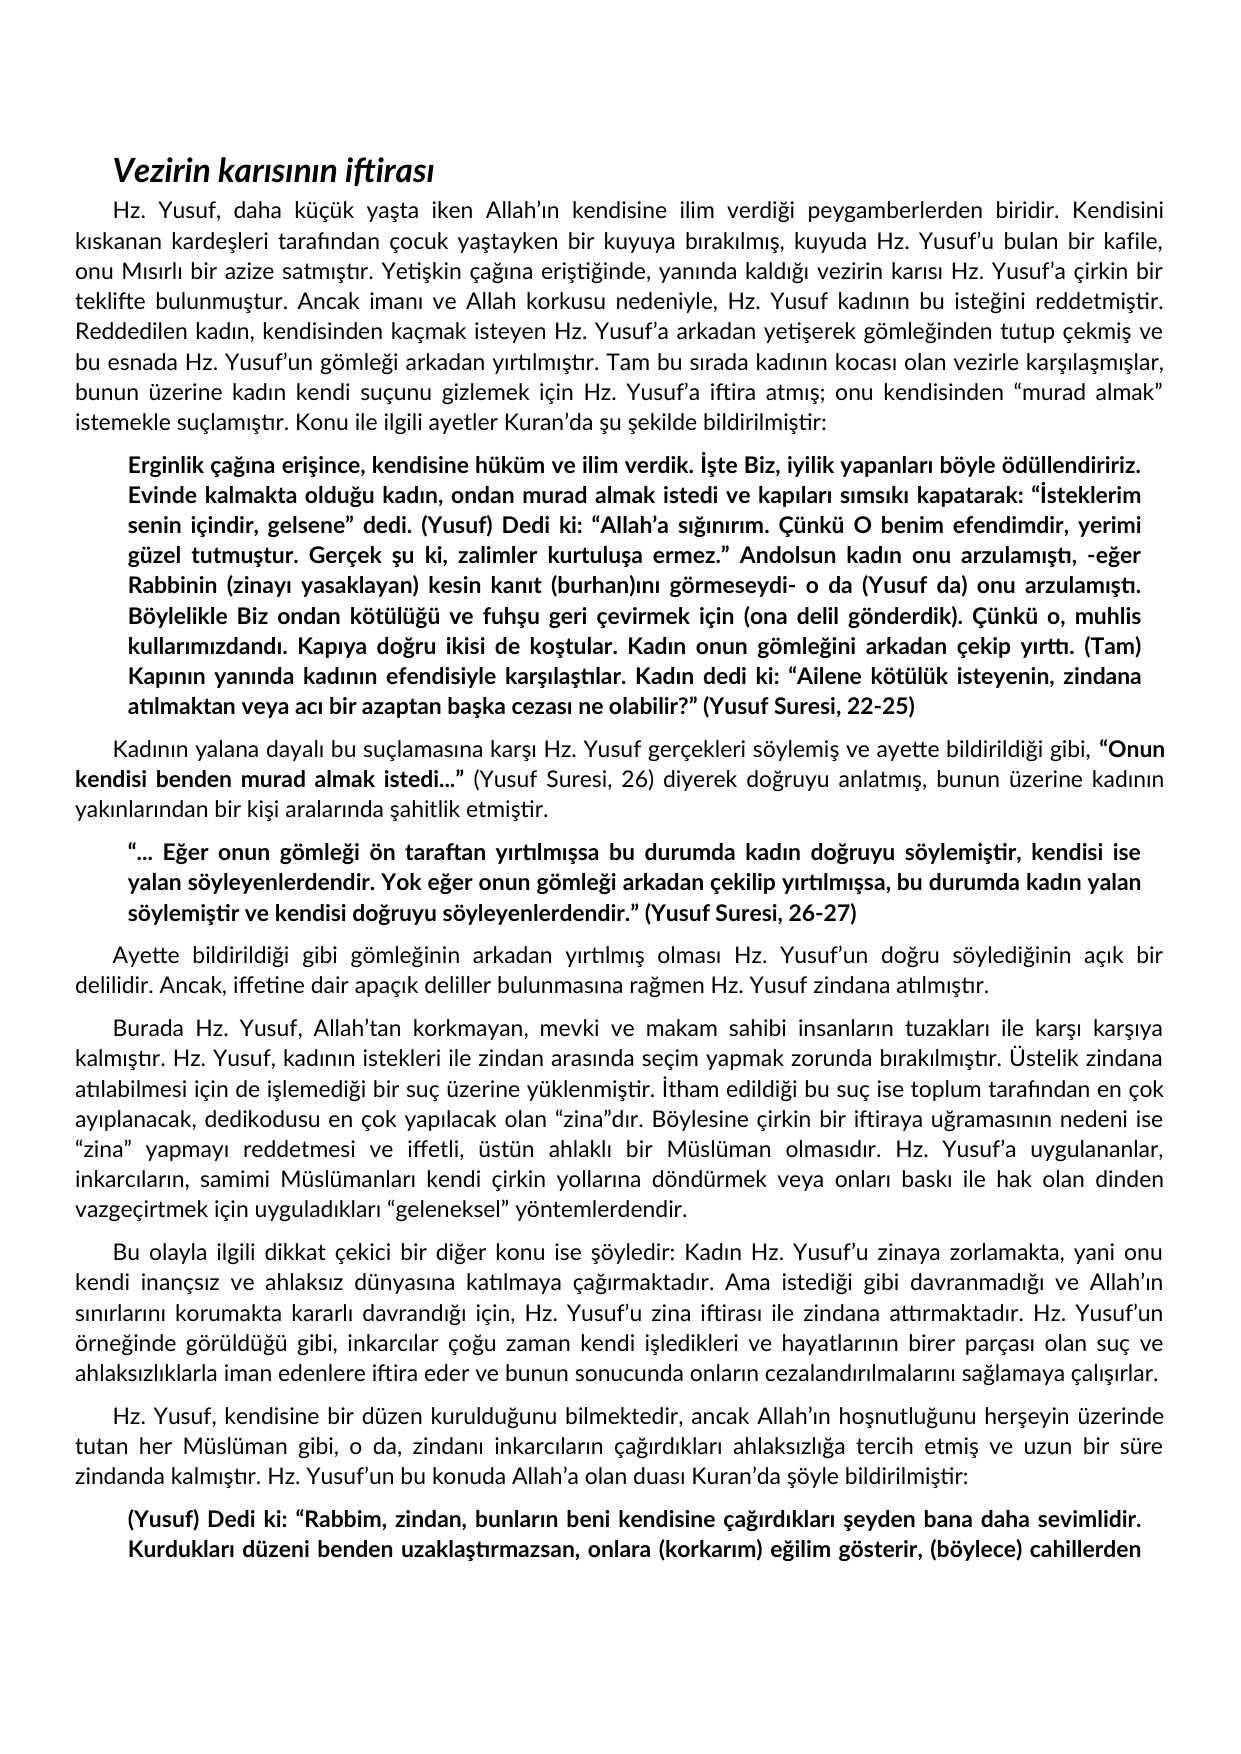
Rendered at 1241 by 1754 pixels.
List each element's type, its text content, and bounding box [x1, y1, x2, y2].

text “... Eğer onun gömleği ön taraftan yırtılmışsa bu durumda kadın doğruyu söylemiştir, kendisi ise yalan söyleyenlerdendir. Yok eğer onun gömleği arkadan çekilip yırtılmışsa, bu durumda kadın yalan söylemiştir ve kendisi doğruyu söyleyenlerdendir.” (Yusuf Suresi, 26-27) [128, 838, 1143, 926]
subtitle Vezirin karısının iftirası [112, 150, 1165, 190]
text Hz. Yusuf, daha küçük yaşta iken Allah’ın kendisine ilim verdiği peygamberlerden biridir. Kendisini kıskanan kardeşleri tarafından çocuk yaştayken bir kuyuya bırakılmış, kuyuda Hz. Yusuf’u bulan bir kafile, onu Mısırlı bir azize satmıştır. Yetişkin çağına eriştiğinde, yanında kaldığı vezirin karısı Hz. Yusuf’a çirkin bir teklifte bulunmuştur. Ancak imanı ve Allah korkusu nedeniyle, Hz. Yusuf kadının bu isteğini reddetmiştir. Reddedilen kadın, kendisinden kaçmak isteyen Hz. Yusuf’a arkadan yetişerek gömleğinden tutup çekmiş ve bu esnada Hz. Yusuf’un gömleği arkadan yırtılmıştır. Tam bu sırada kadının kocası olan vezirle karşılaşmışlar, bunun üzerine kadın kendi suçunu gizlemek için Hz. Yusuf’a iftira atmış; onu kendisinden “murad almak” istemekle suçlamıştır. Konu ile ilgili ayetler Kuran’da şu şekilde bildirilmiştir: [75, 196, 1165, 435]
text Bu olayla ilgili dikkat çekici bir diğer konu ise şöyledir: Kadın Hz. Yusuf’u zinaya zorlamakta, yani onu kendi inançsız ve ahlaksız dünyasına katılmaya çağırmaktadır. Ama istediği gibi davranmadığı ve Allah’ın sınırlarını korumakta kararlı davrandığı için, Hz. Yusuf’u zina iftirası ile zindana attırmaktadır. Hz. Yusuf’un örneğinde görüldüğü gibi, inkarcılar çoğu zaman kendi işledikleri ve hayatlarının birer parçası olan suç ve ahlaksızlıklarla iman edenlere iftira eder ve bunun sonucunda onların cezalandırılmalarını sağlamaya çalışırlar. [75, 1238, 1165, 1386]
text Hz. Yusuf, kendisine bir düzen kurulduğunu bilmektedir, ancak Allah’ın hoşnutluğunu herşeyin üzerinde tutan her Müslüman gibi, o da, zindanı inkarcıların çağırdıkları ahlaksızlığa tercih etmiş ve uzun bir süre zindanda kalmıştır. Hz. Yusuf’un bu konuda Allah’a olan duası Kuran’da şöyle bildirilmiştir: [75, 1401, 1165, 1489]
text Erginlik çağına erişince, kendisine hüküm ve ilim verdik. İşte Biz, iyilik yapanları böyle ödüllendiririz. Evinde kalmakta olduğu kadın, ondan murad almak istedi ve kapıları sımsıkı kapatarak: “İsteklerim senin içindir, gelsene” dedi. (Yusuf) Dedi ki: “Allah’a sığınırım. Çünkü O benim efendimdir, yerimi güzel tutmuştur. Gerçek şu ki, zalimler kurtuluşa ermez.” Andolsun kadın onu arzulamıştı, -eğer Rabbinin (zinayı yasaklayan) kesin kanıt (burhan)ını görmeseydi- o da (Yusuf da) onu arzulamıştı. Böylelikle Biz ondan kötülüğü ve fuhşu geri çevirmek için (ona delil gönderdik). Çünkü o, muhlis kullarımızdandı. Kapıya doğru ikisi de koştular. Kadın onun gömleğini arkadan çekip yırttı. (Tam) Kapının yanında kadının efendisiyle karşılaştılar. Kadın dedi ki: “Ailene kötülük isteyenin, zindana atılmaktan veya acı bir azaptan başka cezası ne olabilir?” (Yusuf Suresi, 22-25) [128, 450, 1143, 719]
text Ayette bildirildiği gibi gömleğinin arkadan yırtılmış olması Hz. Yusuf’un doğru söylediğinin açık bir delilidir. Ancak, iffetine dair apaçık deliller bulunmasına rağmen Hz. Yusuf zindana atılmıştır. [75, 941, 1165, 999]
text Kadının yalana dayalı bu suçlamasına karşı Hz. Yusuf gerçekleri söylemiş ve ayette bildirildiği gibi, “Onun kendisi benden murad almak istedi...” (Yusuf Suresi, 26) diyerek doğruyu anlatmış, bunun üzerine kadının yakınlarından bir kişi aralarında şahitlik etmiştir. [75, 735, 1165, 823]
text Burada Hz. Yusuf, Allah’tan korkmayan, mevki ve makam sahibi insanların tuzakları ile karşı karşıya kalmıştır. Hz. Yusuf, kadının istekleri ile zindan arasında seçim yapmak zorunda bırakılmıştır. Üstelik zindana atılabilmesi için de işlemediği bir suç üzerine yüklenmiştir. İtham edildiği bu suç ise toplum tarafından en çok ayıplanacak, dedikodusu en çok yapılacak olan “zina”dır. Böylesine çirkin bir iftiraya uğramasının nedeni ise “zina” yapmayı reddetmesi ve iffetli, üstün ahlaklı bir Müslüman olmasıdır. Hz. Yusuf’a uygulananlar, inkarcıların, samimi Müslümanları kendi çirkin yollarına döndürmek veya onları baskı ile hak olan dinden vazgeçirtmek için uyguladıkları “geleneksel” yöntemlerdendir. [75, 1014, 1165, 1223]
text (Yusuf) Dedi ki: “Rabbim, zindan, bunların beni kendisine çağırdıkları şeyden bana daha sevimlidir. Kurdukları düzeni benden uzaklaştırmazsan, onlara (korkarım) eğilim gösterir, (böylece) cahillerden [128, 1504, 1143, 1562]
